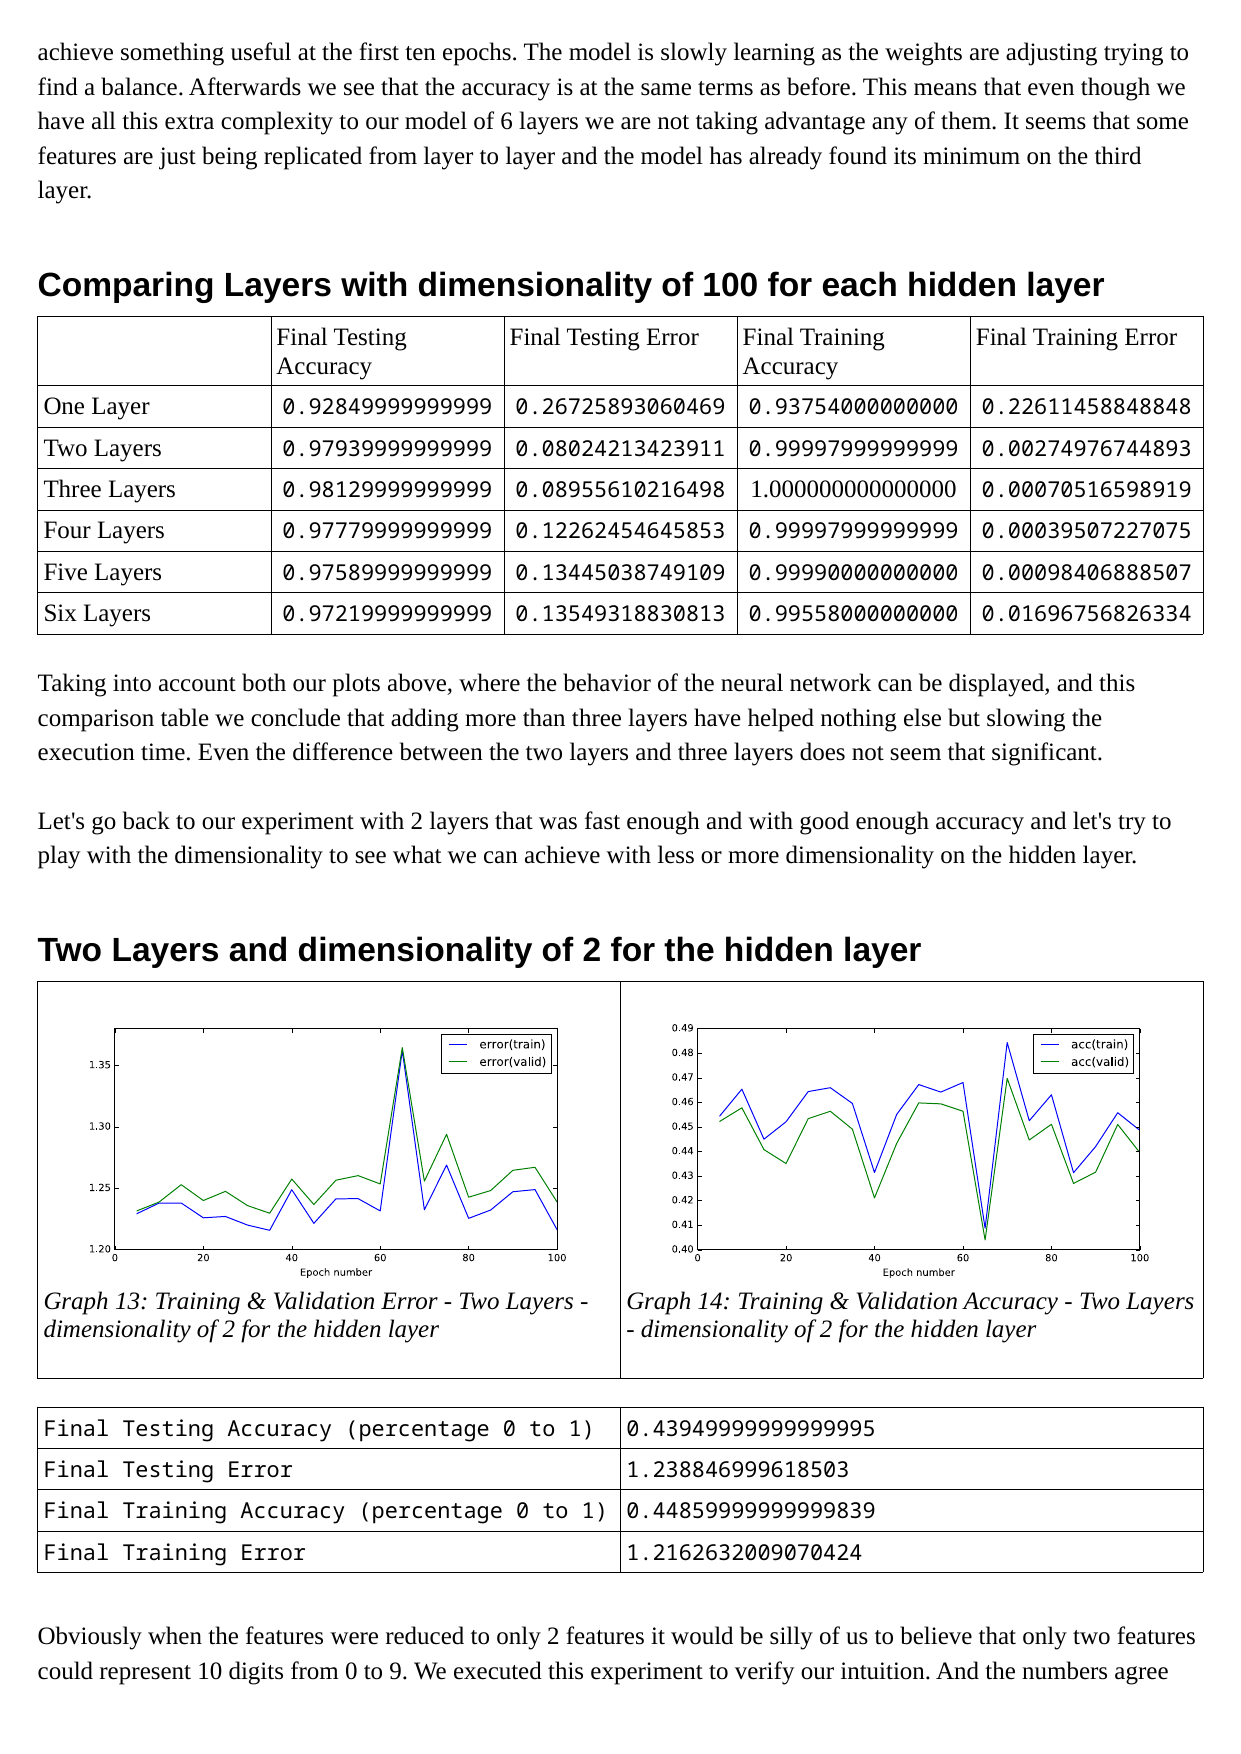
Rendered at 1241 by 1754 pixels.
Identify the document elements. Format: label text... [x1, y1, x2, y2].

table_cell 1.2162632009070424 [621, 1532, 1203, 1572]
text achieve something useful at the first ten epochs. The model is slowly learning as the weights are adjusting trying to find a balance. Afterwards we see that the accuracy is at the same terms as before. This means that even though we have all this extra complexity to our model of 6 layers we are not taking advantage any of them. It seems that some features are just being replicated from layer to layer and the model has already found its minimum on the third layer. [37, 37, 1203, 204]
table_cell 0.98129999999999 [272, 469, 504, 509]
table_cell 0.00274976744893 [971, 428, 1203, 468]
subtitle Comparing Layers with dimensionality of 100 for each hidden layer [37, 265, 1203, 304]
table_cell Final Training Error [38, 1532, 620, 1572]
text Let's go back to our experiment with 2 layers that was fast enough and with good enough accuracy and let's try to play with the dimensionality to see what we can achieve with less or more dimensionality on the hidden layer. [37, 806, 1203, 869]
table_cell 0.00039507227075 [971, 511, 1203, 551]
table_cell 0.44859999999999839 [621, 1490, 1203, 1531]
table_cell 0.26725893060469 [505, 386, 737, 427]
text Taking into account both our plots above, where the behavior of the neural network can be displayed, and this comparison table we conclude that adding more than three layers have helped nothing else but slowing the execution time. Even the difference between the two layers and three layers does not seem that significant. [37, 668, 1203, 766]
table_cell 0.93754000000000 [738, 386, 970, 427]
table_cell 0.99990000000000 [738, 552, 970, 592]
text Obviously when the features were reduced to only 2 features it would be silly of us to believe that only two features could represent 10 digits from 0 to 9. We executed this experiment to verify our intuition. And the numbers agree [37, 1621, 1203, 1684]
table_header Final Testing Accuracy [272, 317, 504, 385]
table_cell 1.000000000000000 [738, 469, 970, 509]
table_cell 0.13445038749109 [505, 552, 737, 592]
table_cell 0.97589999999999 [272, 552, 504, 592]
table_header Final Training Error [971, 317, 1203, 385]
table_cell 0.99558000000000 [738, 593, 970, 633]
table_cell One Layer [38, 386, 271, 427]
table_header [38, 982, 620, 1378]
table_cell 0.13549318830813 [505, 593, 737, 633]
table_header Final Testing Error [505, 317, 737, 385]
table_header Final Training Accuracy [738, 317, 970, 385]
table_header [621, 982, 1203, 1378]
table_cell Three Layers [38, 469, 271, 509]
table_header [38, 317, 271, 385]
subtitle Two Layers and dimensionality of 2 for the hidden layer [37, 930, 1203, 969]
table_cell 0.97779999999999 [272, 511, 504, 551]
table_cell 0.99997999999999 [738, 428, 970, 468]
table_cell 1.238846999618503 [621, 1449, 1203, 1489]
table_cell 0.08955610216498 [505, 469, 737, 509]
table_cell Five Layers [38, 552, 271, 592]
table_cell 0.01696756826334 [971, 593, 1203, 633]
table_cell Four Layers [38, 511, 271, 551]
table_cell Two Layers [38, 428, 271, 468]
table_cell 0.97219999999999 [272, 593, 504, 633]
table_header Final Testing Accuracy (percentage 0 to 1) [38, 1408, 620, 1448]
table_cell 0.08024213423911 [505, 428, 737, 468]
table_cell Final Testing Error [38, 1449, 620, 1489]
table_cell Final Training Accuracy (percentage 0 to 1) [38, 1490, 620, 1531]
table_cell 0.99997999999999 [738, 511, 970, 551]
table_cell Six Layers [38, 593, 271, 633]
table_cell 0.00098406888507 [971, 552, 1203, 592]
table_cell 0.22611458848848 [971, 386, 1203, 427]
table_header 0.43949999999999995 [621, 1408, 1203, 1448]
table_cell 0.12262454645853 [505, 511, 737, 551]
table_cell 0.97939999999999 [272, 428, 504, 468]
table_cell 0.92849999999999 [272, 386, 504, 427]
table_cell 0.00070516598919 [971, 469, 1203, 509]
